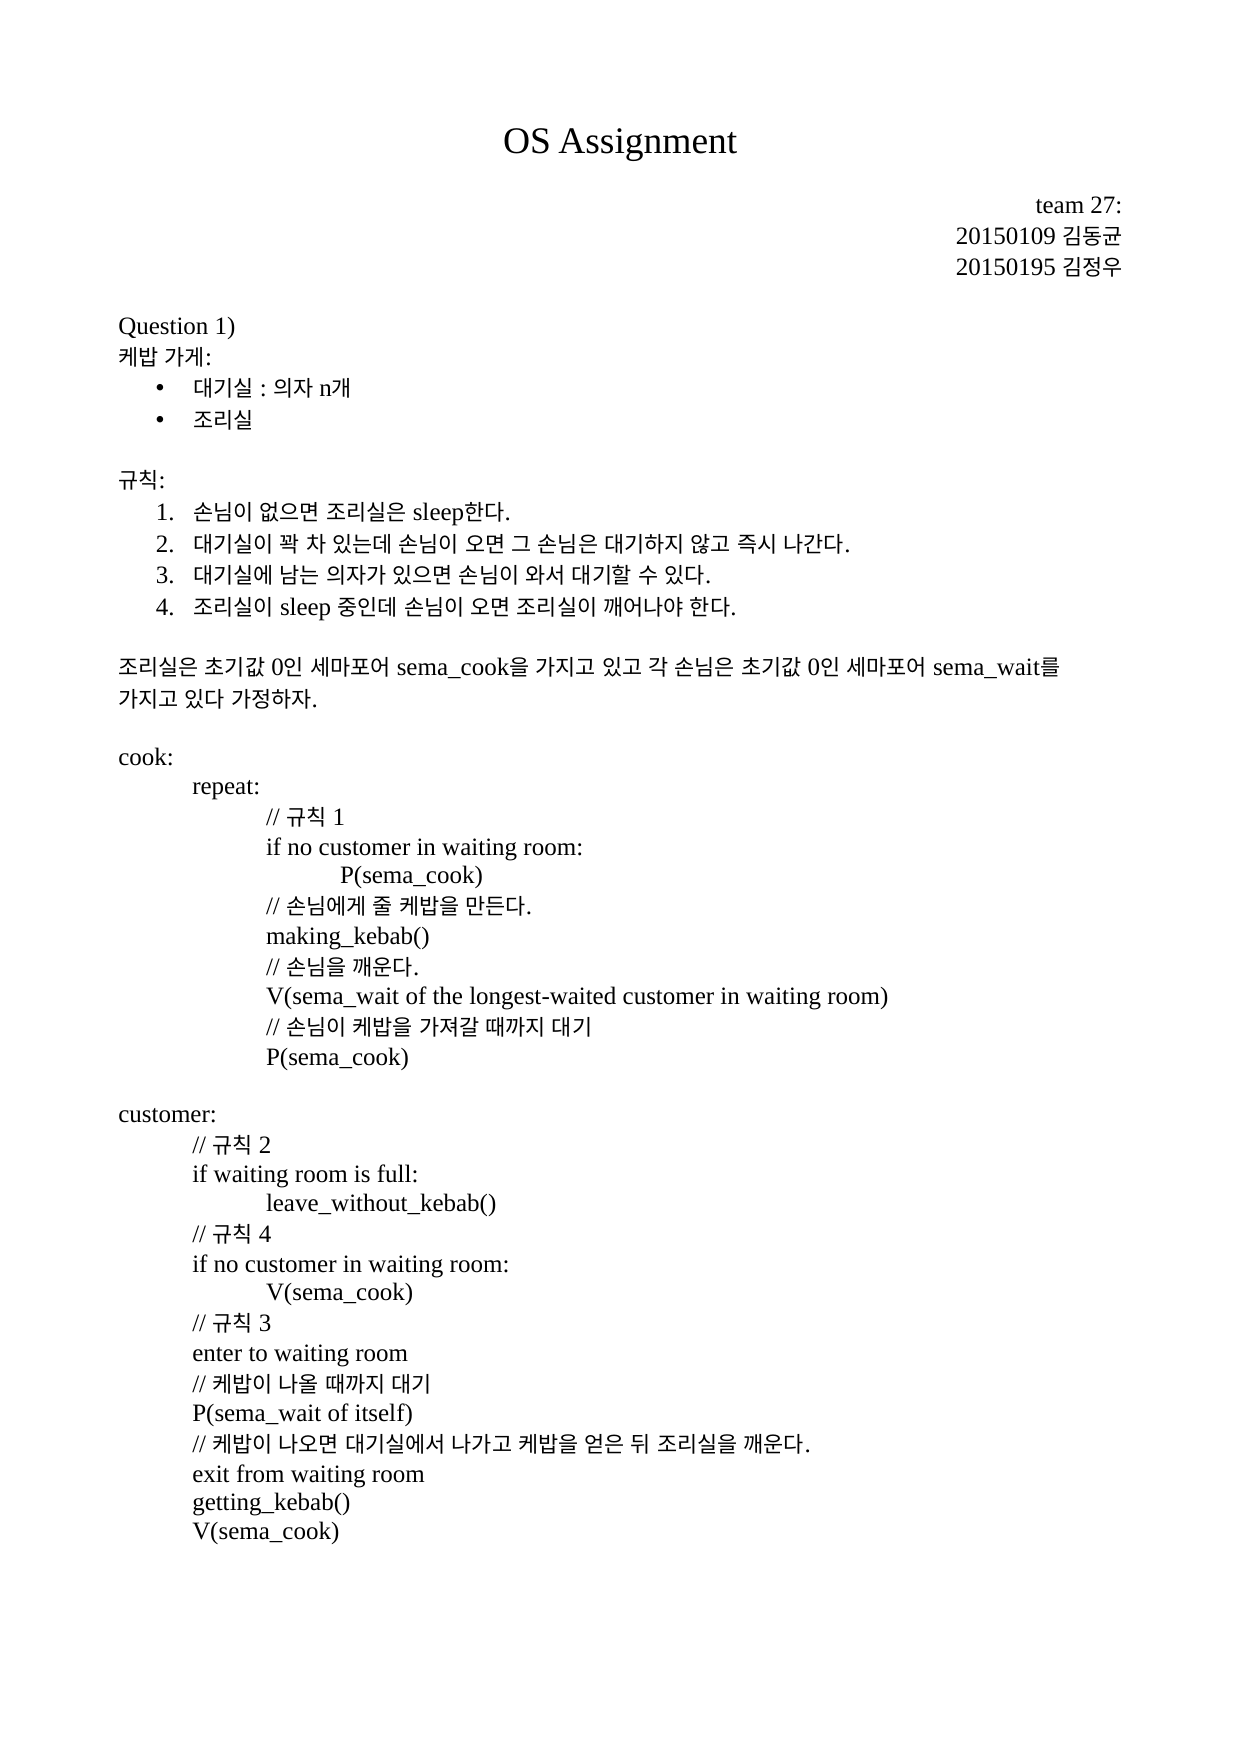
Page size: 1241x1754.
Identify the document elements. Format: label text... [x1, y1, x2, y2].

text V(sema_cook) [118, 1277, 1122, 1306]
text making_kebab() [118, 921, 1122, 949]
text 20150109 김동균 [118, 219, 1122, 250]
text V(sema_wait of the longest-waited customer in waiting room) [118, 981, 1122, 1010]
list 대기실이 꽉 차 있는데 손님이 오면 그 손님은 대기하지 않고 즉시 나간다. [156, 527, 1122, 558]
text P(sema_wait of itself) [118, 1398, 1122, 1427]
list 조리실 [156, 403, 1122, 434]
text repeat: [118, 771, 1122, 800]
text 케밥 가게: [118, 339, 1122, 371]
list 조리실이 sleep 중인데 손님이 오면 조리실이 깨어나야 한다. [156, 590, 1122, 622]
text exit from waiting room [118, 1459, 1122, 1487]
text // 손님이 케밥을 가져갈 때까지 대기 [118, 1010, 1122, 1042]
text if no customer in waiting room: [118, 1249, 1122, 1277]
list 손님이 없으면 조리실은 sleep한다. [156, 495, 1122, 527]
text // 규칙 1 [118, 800, 1122, 832]
text // 규칙 3 [118, 1306, 1122, 1338]
text team 27: [118, 190, 1122, 219]
text P(sema_cook) [118, 860, 1122, 889]
list 대기실 : 의자 n개 [156, 371, 1122, 403]
list 대기실에 남는 의자가 있으면 손님이 와서 대기할 수 있다. [156, 558, 1122, 590]
text if waiting room is full: [118, 1159, 1122, 1188]
text // 규칙 4 [118, 1217, 1122, 1249]
text leave_without_kebab() [118, 1188, 1122, 1217]
text // 손님에게 줄 케밥을 만든다. [118, 889, 1122, 921]
text 조리실은 초기값 0인 세마포어 sema_cook을 가지고 있고 각 손님은 초기값 0인 세마포어 sema_wait를 가지고 있다 가정하자. [118, 650, 1122, 714]
text 규칙: [118, 463, 1122, 495]
text // 케밥이 나올 때까지 대기 [118, 1367, 1122, 1398]
text // 손님을 깨운다. [118, 949, 1122, 981]
text cook: [118, 742, 1122, 771]
text customer: [118, 1099, 1122, 1128]
text // 케밥이 나오면 대기실에서 나가고 케밥을 얻은 뒤 조리실을 깨운다. [118, 1427, 1122, 1459]
text OS Assignment [118, 118, 1122, 161]
text 20150195 김정우 [118, 250, 1122, 282]
text getting_kebab() [118, 1487, 1122, 1516]
text V(sema_cook) [118, 1516, 1122, 1545]
text // 규칙 2 [118, 1128, 1122, 1159]
text enter to waiting room [118, 1338, 1122, 1367]
text P(sema_cook) [118, 1042, 1122, 1070]
text if no customer in waiting room: [118, 832, 1122, 860]
text Question 1) [118, 311, 1122, 339]
